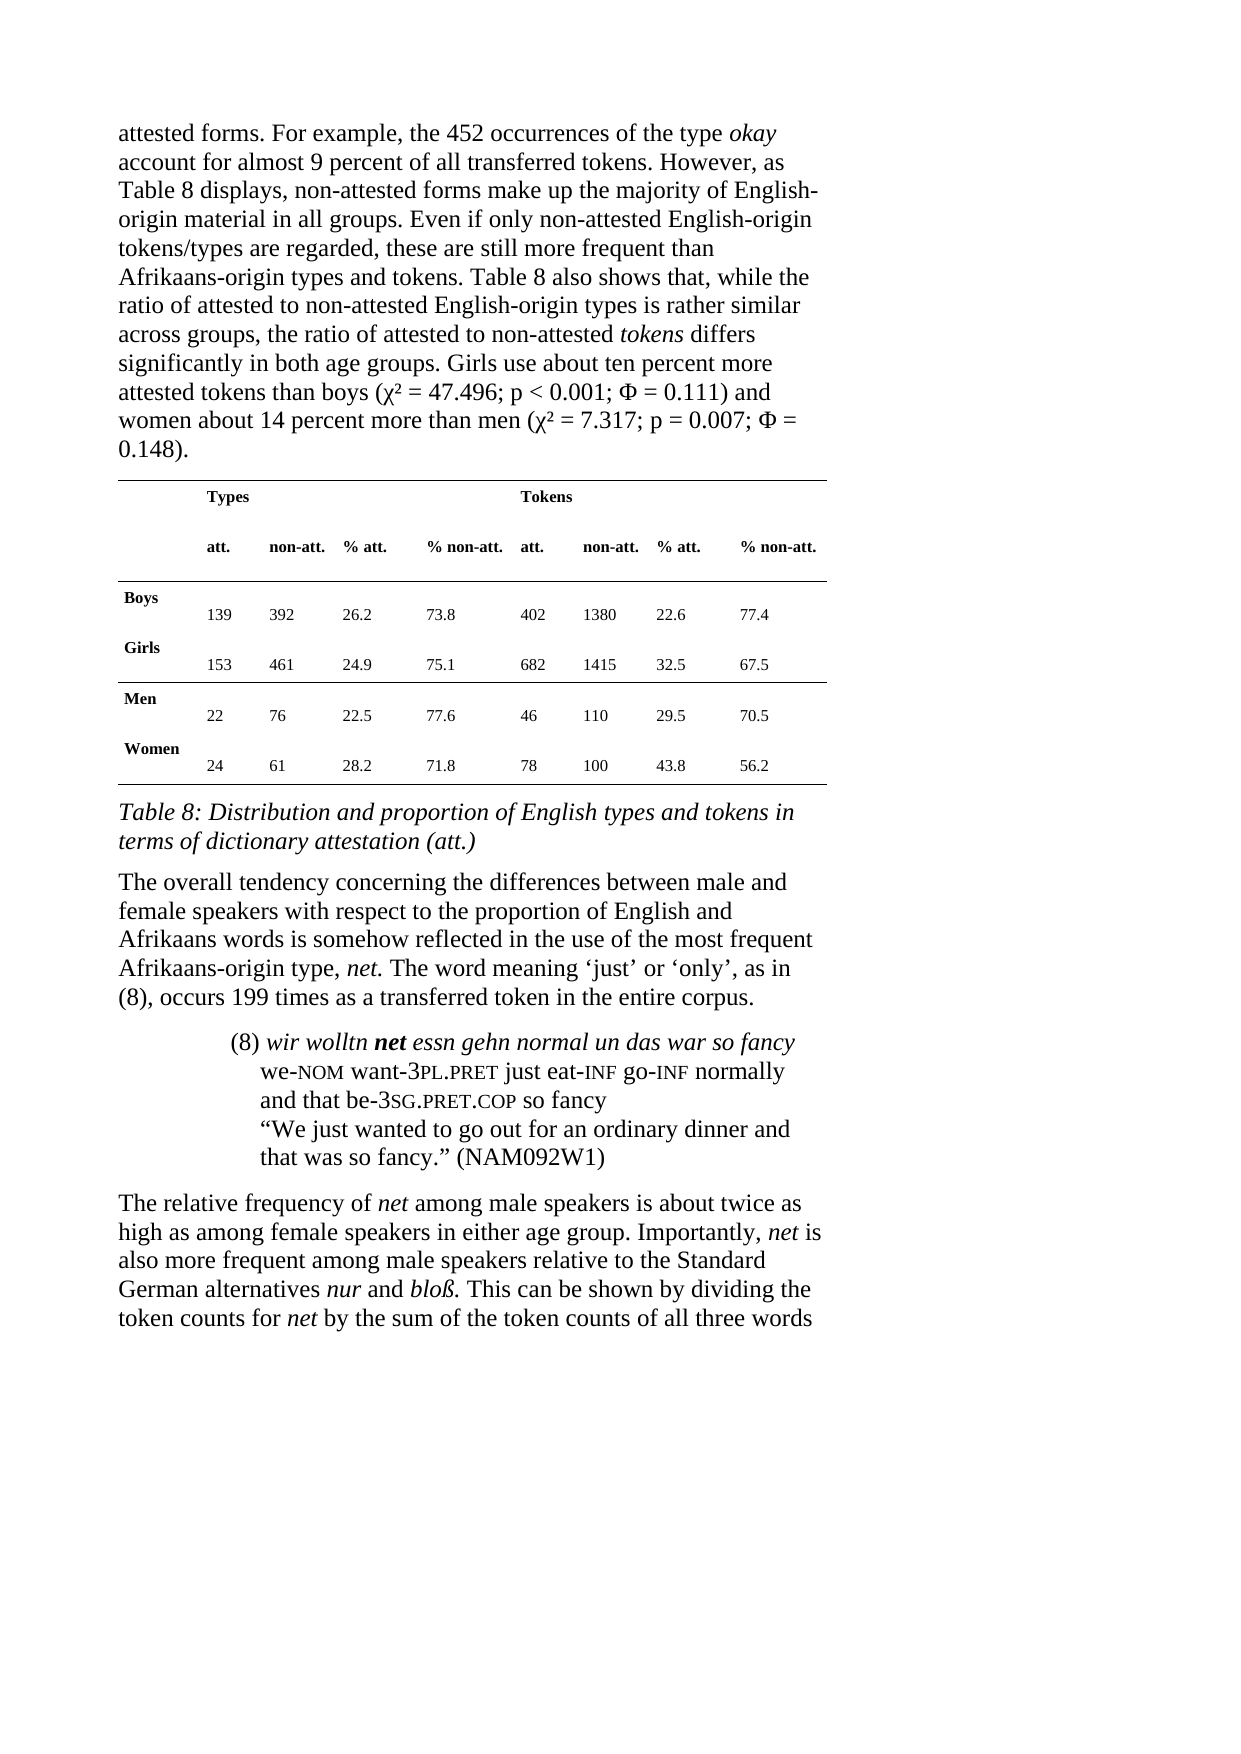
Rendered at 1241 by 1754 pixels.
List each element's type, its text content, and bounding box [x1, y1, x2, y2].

table_cell 29.5 [650, 683, 734, 733]
table_cell 1415 [577, 632, 650, 682]
text “We just wanted to go out for an ordinary dinner and that was so fancy.” (NAM092W1) [260, 1114, 827, 1171]
table_cell 70.5 [734, 683, 827, 733]
text we-nom want-3pl.pret just eat-inf go-inf normally and that be-3sg.pret.cop so fancy [260, 1056, 827, 1114]
table_header [118, 481, 201, 531]
table_cell 67.5 [734, 632, 827, 682]
table_cell 24.9 [337, 632, 420, 682]
text The relative frequency of net among male speakers is about twice as high as among female speakers in either age group. Importantly, net is also more frequent among male speakers relative to the Standard German alternatives nur and bloß. This can be shown by dividing the token counts for net by the sum of the token counts of all three words [118, 1188, 827, 1332]
table_cell 22.6 [650, 582, 734, 632]
table_cell 392 [263, 582, 337, 632]
table_cell % att. [650, 531, 734, 581]
table_cell % att. [337, 531, 420, 581]
table_cell 110 [577, 683, 650, 733]
table_cell att. [515, 531, 577, 581]
table_cell 402 [515, 582, 577, 632]
table_cell 682 [515, 632, 577, 682]
table_cell Boys [118, 582, 201, 632]
table_cell 24 [201, 734, 263, 783]
table_cell 75.1 [420, 632, 515, 682]
table_cell non-att. [263, 531, 337, 581]
table_cell att. [201, 531, 263, 581]
table_cell 28.2 [337, 734, 420, 783]
table_cell 22 [201, 683, 263, 733]
table_header Tokens [515, 481, 827, 531]
table_cell % non-att. [734, 531, 827, 581]
table_cell 153 [201, 632, 263, 682]
table_cell 71.8 [420, 734, 515, 783]
table_cell 26.2 [337, 582, 420, 632]
table_cell [118, 531, 201, 581]
table_cell 22.5 [337, 683, 420, 733]
table_cell % non-att. [420, 531, 515, 581]
table_cell 76 [263, 683, 337, 733]
table_cell 61 [263, 734, 337, 783]
table_cell 100 [577, 734, 650, 783]
table_cell 43.8 [650, 734, 734, 783]
table_cell 78 [515, 734, 577, 783]
table_cell 56.2 [734, 734, 827, 783]
table_cell 139 [201, 582, 263, 632]
table_cell 32.5 [650, 632, 734, 682]
table_cell non-att. [577, 531, 650, 581]
table_header Types [201, 481, 515, 531]
text attested forms. For example, the 452 occurrences of the type okay account for almost 9 percent of all transferred tokens. However, as Table 8 displays, non-attested forms make up the majority of English-origin material in all groups. Even if only non-attested English-origin tokens/types are regarded, these are still more frequent than Afrikaans-origin types and tokens. Table 8 also shows that, while the ratio of attested to non-attested English-origin types is rather similar across groups, the ratio of attested to non-attested tokens differs significantly in both age groups. Girls use about ten percent more attested tokens than boys (χ² = 47.496; p < 0.001; Φ = 0.111) and women about 14 percent more than men (χ² = 7.317; p = 0.007; Φ = 0.148). [118, 118, 827, 463]
table_cell 461 [263, 632, 337, 682]
table_cell 73.8 [420, 582, 515, 632]
table_cell 77.6 [420, 683, 515, 733]
table_cell 46 [515, 683, 577, 733]
table_cell Men [118, 683, 201, 733]
table_cell Girls [118, 632, 201, 682]
table_cell 77.4 [734, 582, 827, 632]
table_cell Women [118, 734, 201, 783]
text The overall tendency concerning the differences between male and female speakers with respect to the proportion of English and Afrikaans words is somehow reflected in the use of the most frequent Afrikaans-origin type, net. The word meaning ‘just’ or ‘only’, as in (8), occurs 199 times as a transferred token in the entire corpus. [118, 867, 827, 1011]
text (8) wir wolltn net essn gehn normal un das war so fancy [230, 1027, 827, 1056]
table_cell 1380 [577, 582, 650, 632]
text Table 8: Distribution and proportion of English types and tokens in terms of dictionary attestation (att.) [118, 797, 827, 854]
